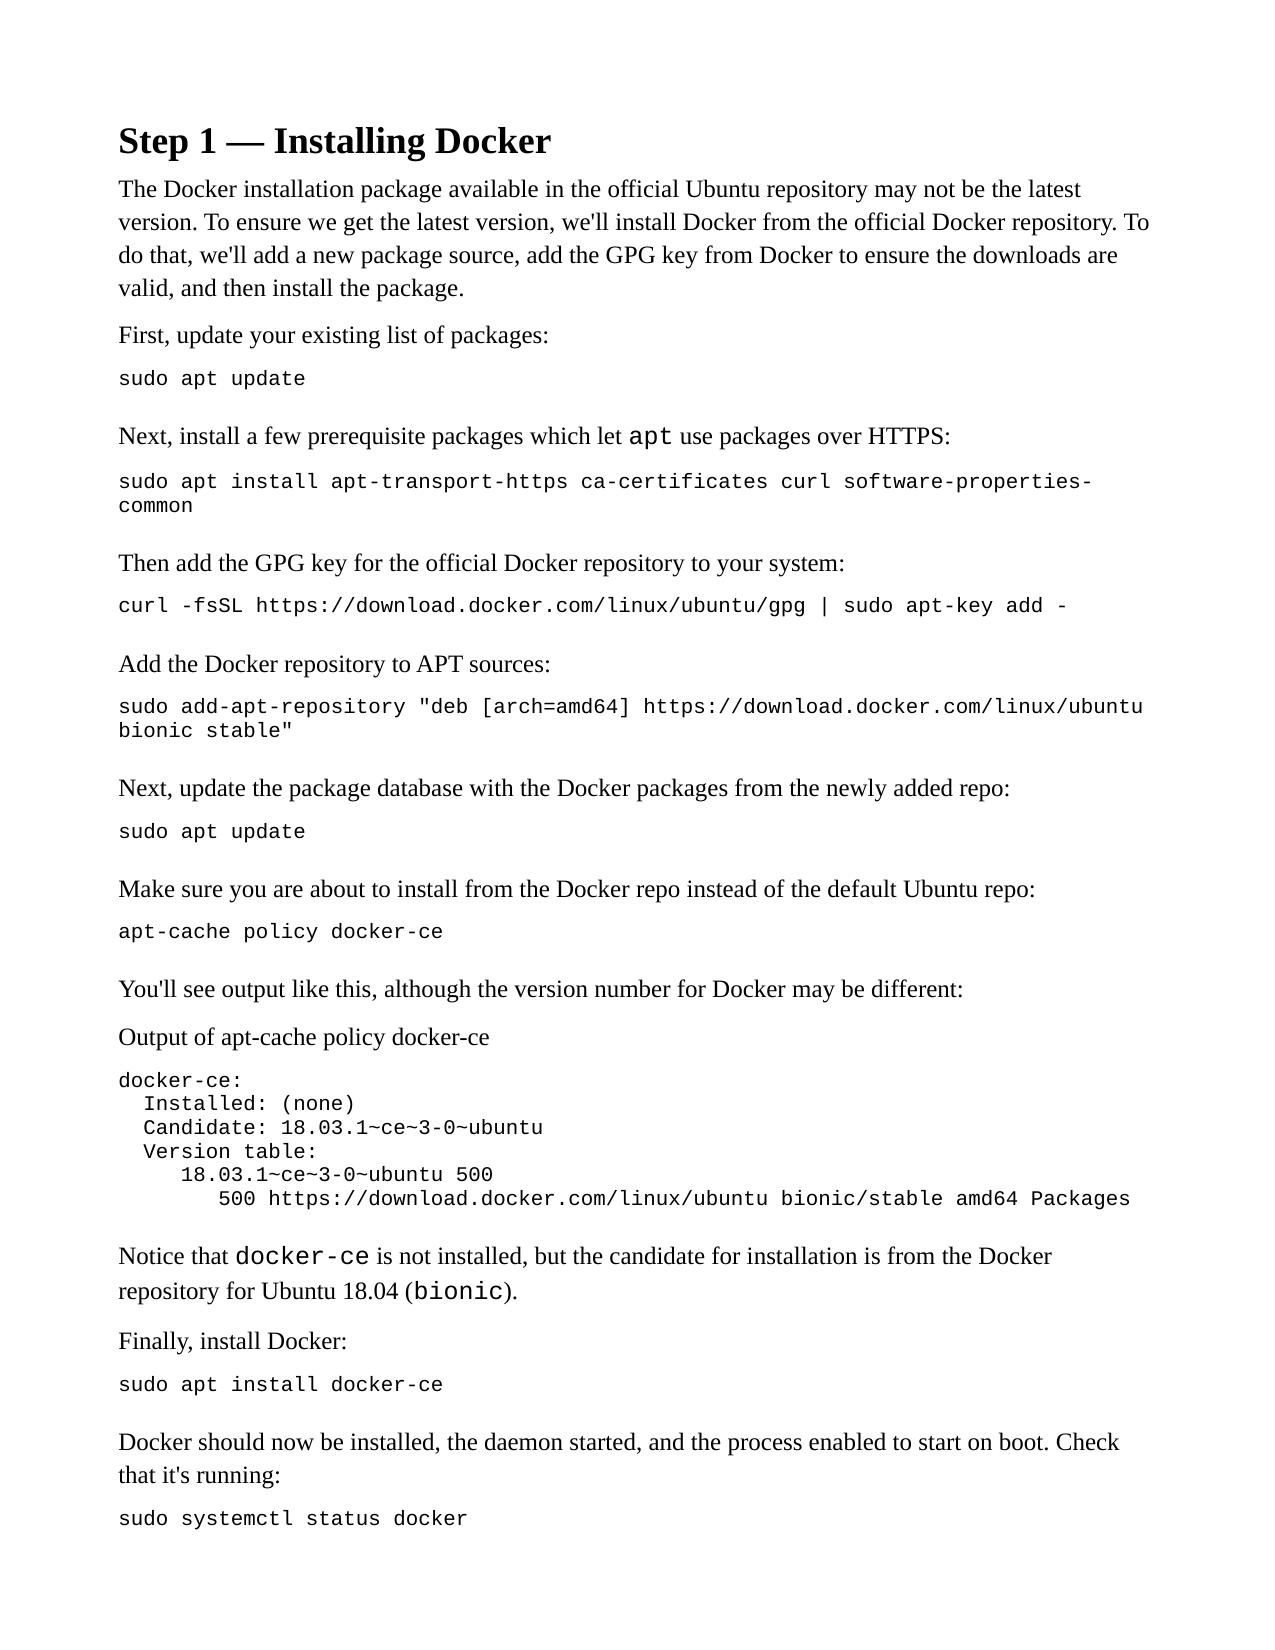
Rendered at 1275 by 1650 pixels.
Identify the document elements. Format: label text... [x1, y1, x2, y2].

text sudo apt update [118, 368, 1157, 392]
text Docker should now be installed, the daemon started, and the process enabled to start on boot. Check that it's running: [118, 1427, 1157, 1489]
text Add the Docker repository to APT sources: [118, 649, 1157, 677]
text Make sure you are about to install from the Docker repo instead of the default Ubuntu repo: [118, 874, 1157, 902]
text sudo add-apt-repository "deb [arch=amd64] https://download.docker.com/linux/ubuntu bionic stable" [118, 696, 1157, 743]
text sudo apt install apt-transport-https ca-certificates curl software-properties-common [118, 471, 1157, 518]
text apt-cache policy docker-ce [118, 921, 1157, 945]
text Next, update the package database with the Docker packages from the newly added repo: [118, 773, 1157, 802]
text Next, install a few prerequisite packages which let apt use packages over HTTPS: [118, 421, 1157, 452]
text sudo apt update [118, 821, 1157, 844]
text 18.03.1~ce~3-0~ubuntu 500 [118, 1164, 1157, 1188]
text sudo apt install docker-ce [118, 1374, 1157, 1397]
subtitle Step 1 — Installing Docker [118, 118, 1157, 161]
text Notice that docker-ce is not installed, but the candidate for installation is from the Docker repository for Ubuntu 18.04 (bionic). [118, 1241, 1157, 1307]
text Candidate: 18.03.1~ce~3-0~ubuntu [118, 1117, 1157, 1141]
text docker-ce: [118, 1070, 1157, 1093]
text Then add the GPG key for the official Docker repository to your system: [118, 548, 1157, 577]
text 500 https://download.docker.com/linux/ubuntu bionic/stable amd64 Packages [118, 1188, 1157, 1212]
text sudo systemctl status docker [118, 1507, 1157, 1531]
text First, update your existing list of packages: [118, 320, 1157, 349]
text Finally, install Docker: [118, 1326, 1157, 1355]
text Output of apt-cache policy docker-ce [118, 1022, 1157, 1051]
text curl -fsSL https://download.docker.com/linux/ubuntu/gpg | sudo apt-key add - [118, 596, 1157, 619]
text Version table: [118, 1141, 1157, 1164]
text Installed: (none) [118, 1093, 1157, 1117]
text The Docker installation package available in the official Ubuntu repository may not be the latest version. To ensure we get the latest version, we'll install Docker from the official Docker repository. To do that, we'll add a new package source, add the GPG key from Docker to ensure the downloads are valid, and then install the package. [118, 174, 1157, 302]
text You'll see output like this, although the version number for Docker may be different: [118, 974, 1157, 1003]
